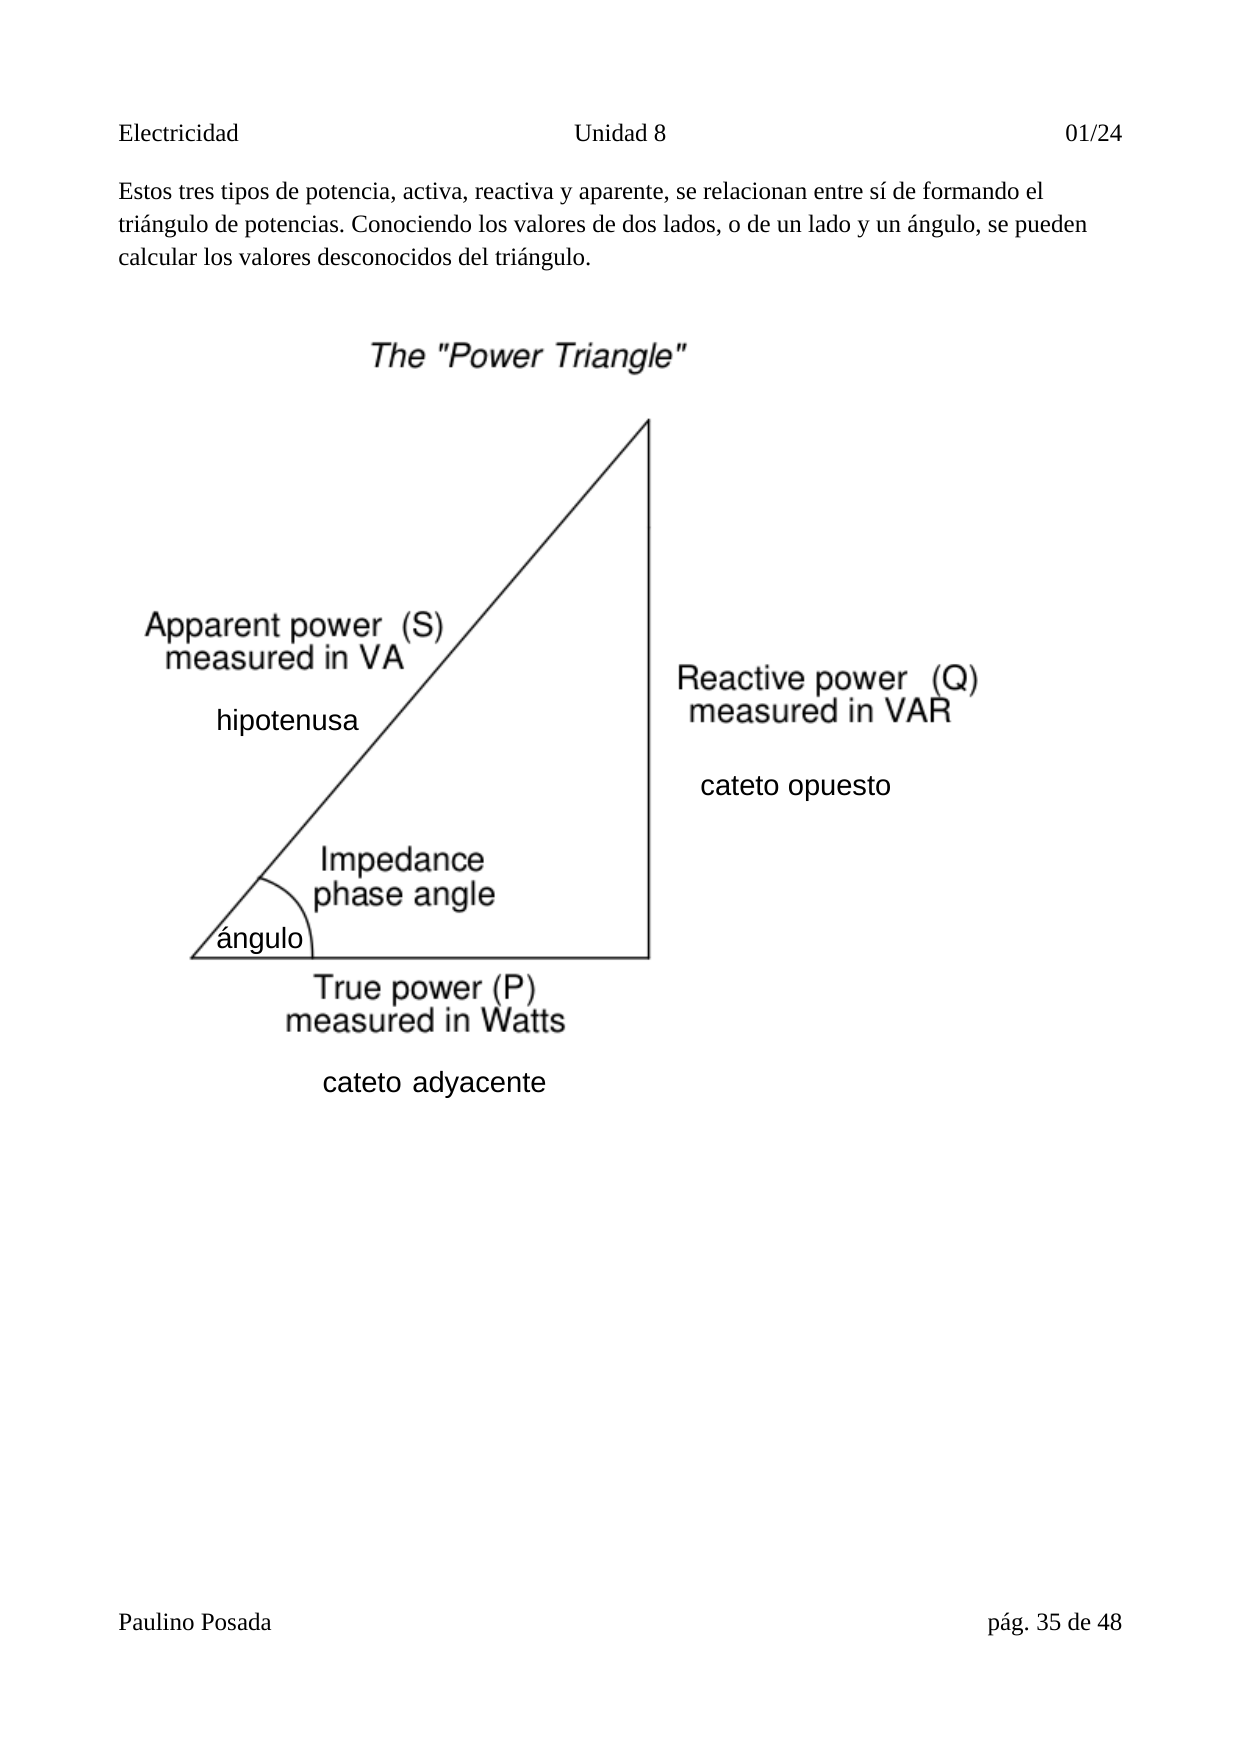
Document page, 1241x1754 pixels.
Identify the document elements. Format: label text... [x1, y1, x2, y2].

text Estos tres tipos de potencia, activa, reactiva y aparente, se relacionan entre sí de formando el triángulo de potencias. Conociendo los valores de dos lados, o de un lado y un ángulo, se pueden calcular los valores desconocidos del triángulo. [118, 176, 1122, 271]
picture [118, 308, 1028, 1057]
